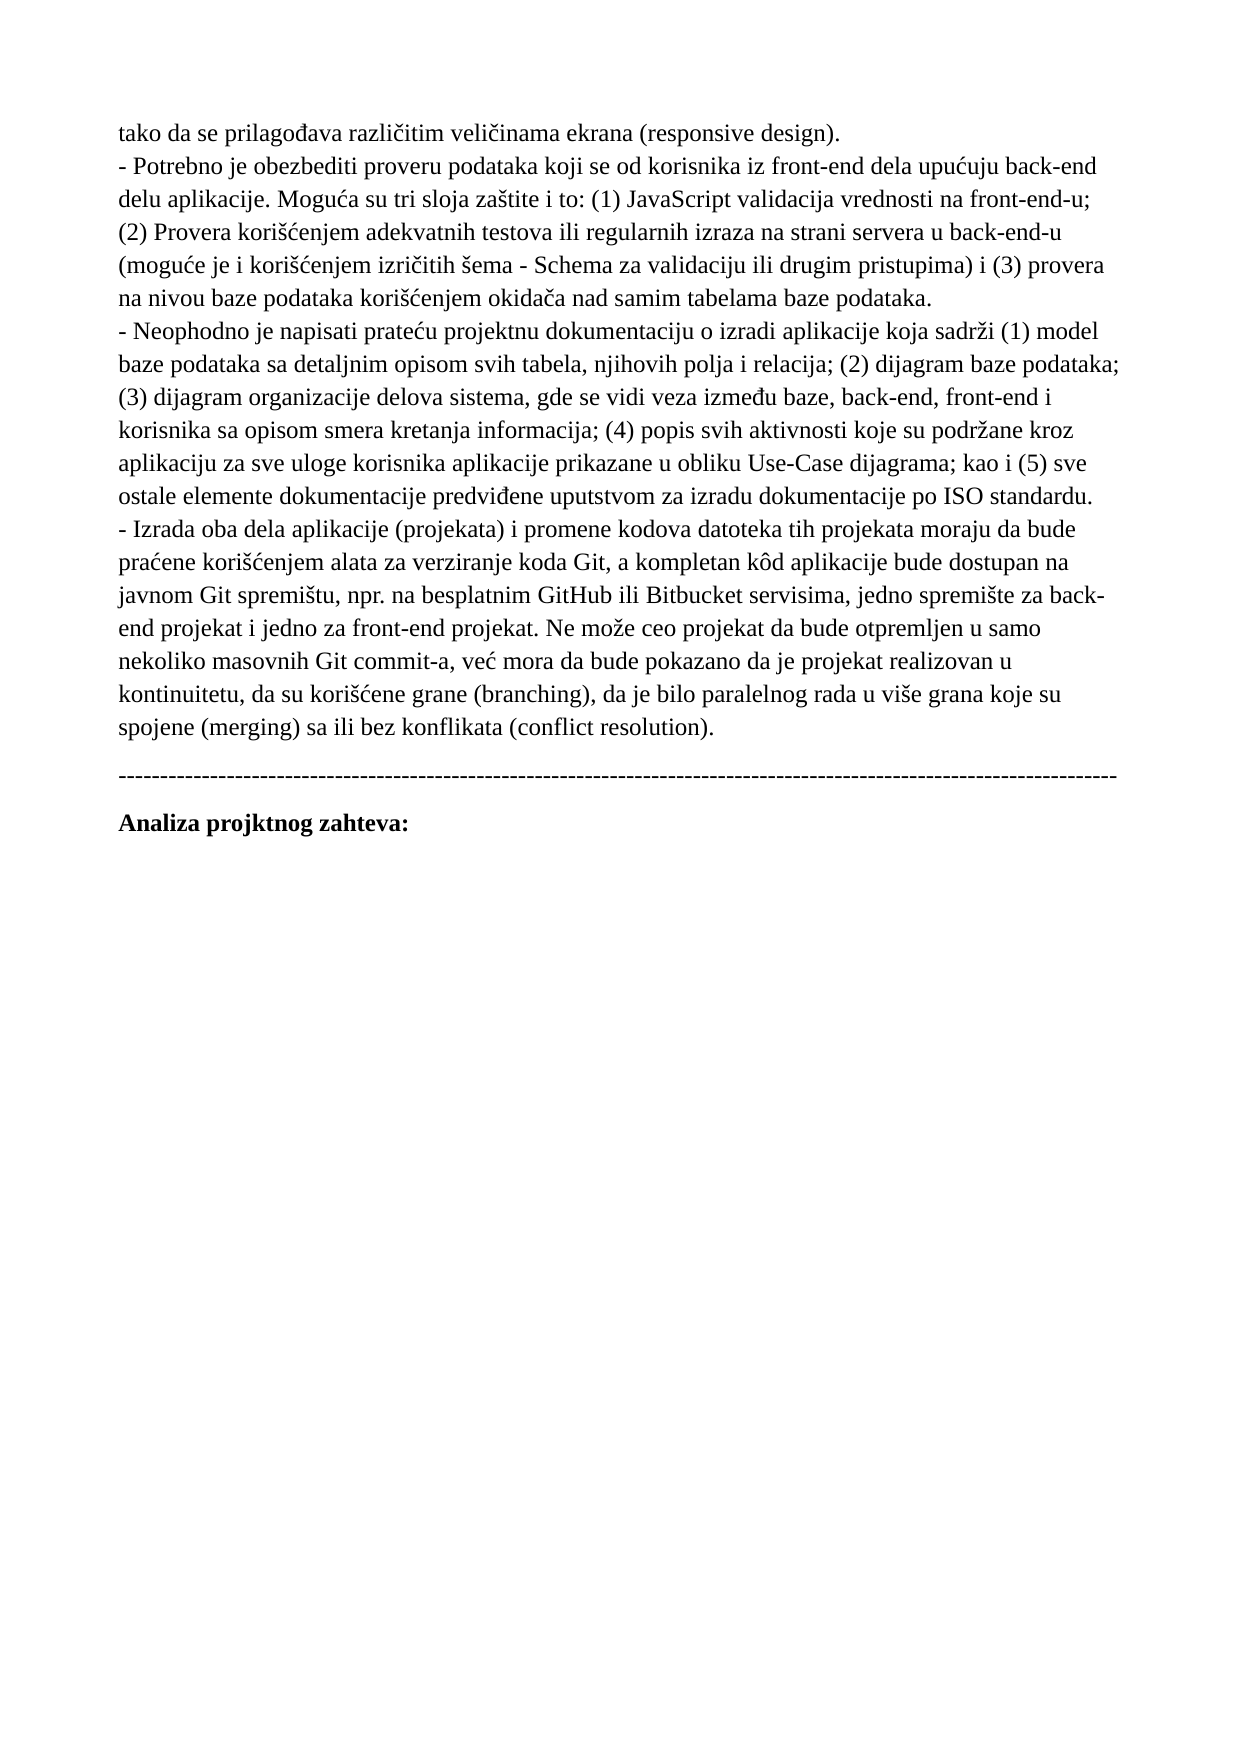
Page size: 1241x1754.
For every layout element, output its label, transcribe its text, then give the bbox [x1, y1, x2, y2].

text tako da se prilagođava različitim veličinama ekrana (responsive design). - Potrebno je obezbediti proveru podataka koji se od korisnika iz front-end dela upućuju back-end delu aplikacije. Moguća su tri sloja zaštite i to: (1) JavaScript validacija vrednosti na front-end-u; (2) Provera korišćenjem adekvatnih testova ili regularnih izraza na strani servera u back-end-u (moguće je i korišćenjem izričitih šema - Schema za validaciju ili drugim pristupima) i (3) provera na nivou baze podataka korišćenjem okidača nad samim tabelama baze podataka. - Neophodno je napisati prateću projektnu dokumentaciju o izradi aplikacije koja sadrži (1) model baze podataka sa detaljnim opisom svih tabela, njihovih polja i relacija; (2) dijagram baze podataka; (3) dijagram organizacije delova sistema, gde se vidi veza između baze, back-end, front-end i korisnika sa opisom smera kretanja informacija; (4) popis svih aktivnosti koje su podržane kroz aplikaciju za sve uloge korisnika aplikacije prikazane u obliku Use-Case dijagrama; kao i (5) sve ostale elemente dokumentacije predviđene uputstvom za izradu dokumentacije po ISO standardu. - Izrada oba dela aplikacije (projekata) i promene kodova datoteka tih projekata moraju da bude praćene korišćenjem alata za verziranje koda Git, a kompletan kôd aplikacije bude dostupan na javnom Git spremištu, npr. na besplatnim GitHub ili Bitbucket servisima, jedno spremište za back-end projekat i jedno za front-end projekat. Ne može ceo projekat da bude otpremljen u samo nekoliko masovnih Git commit-a, već mora da bude pokazano da je projekat realizovan u kontinuitetu, da su korišćene grane (branching), da je bilo paralelnog rada u više grana koje su spojene (merging) sa ili bez konflikata (conflict resolution). [118, 118, 1122, 741]
text ------------------------------------------------------------------------------------------------------------------------ [118, 760, 1122, 789]
text Analiza projktnog zahteva: [118, 808, 1122, 836]
